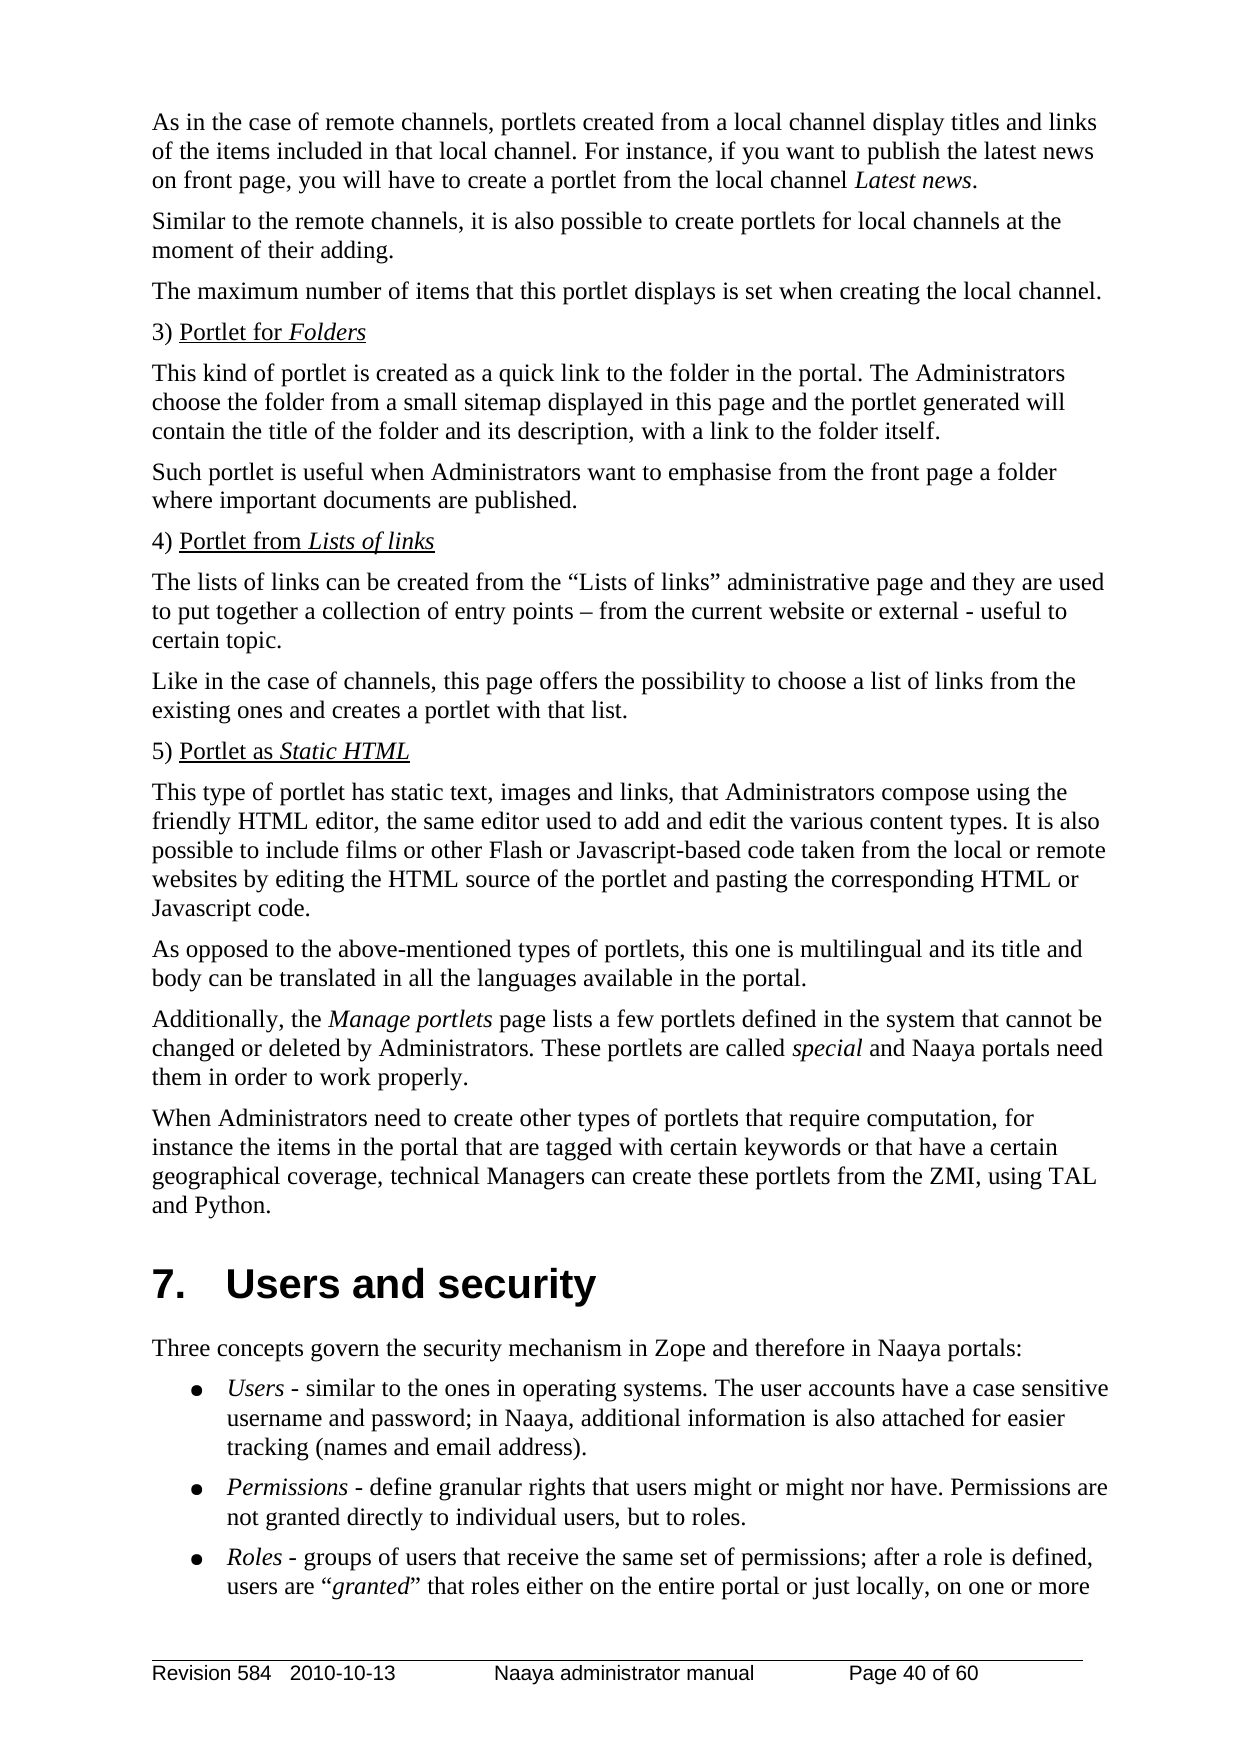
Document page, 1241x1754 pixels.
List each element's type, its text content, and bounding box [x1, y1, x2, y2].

list Permissions - define granular rights that users might or might nor have. Permissions are not granted directly to individual users, but to roles. [189, 1472, 1120, 1530]
text The lists of links can be created from the “Lists of links” administrative page and they are used to put together a collection of entry points – from the current website or external - useful to certain topic. [152, 567, 1120, 654]
text 3) Portlet for Folders [152, 317, 1120, 346]
text Additionally, the Manage portlets page lists a few portlets defined in the system that cannot be changed or deleted by Administrators. These portlets are called special and Naaya portals need them in order to work properly. [152, 1004, 1120, 1091]
text As in the case of remote channels, portlets created from a local channel display titles and links of the items included in that local channel. For instance, if you want to publish the latest news on front page, you will have to create a portlet from the local channel Latest news. [152, 107, 1120, 194]
text The maximum number of items that this portlet displays is set when creating the local channel. [152, 276, 1120, 305]
text Like in the case of channels, this page offers the possibility to choose a list of links from the existing ones and creates a portlet with that list. [152, 666, 1120, 724]
subtitle Users and security [151, 1260, 1120, 1308]
text Such portlet is useful when Administrators want to emphasise from the front page a folder where important documents are published. [152, 456, 1120, 514]
text This kind of portlet is created as a quick link to the folder in the portal. The Administrators choose the folder from a small sitemap displayed in this page and the portlet generated will contain the title of the folder and its description, with a link to the folder itself. [152, 357, 1120, 444]
text As opposed to the above-mentioned types of portlets, this one is multilingual and its title and body can be translated in all the languages available in the portal. [152, 934, 1120, 992]
text Similar to the remote channels, it is also possible to create portlets for local channels at the moment of their adding. [152, 206, 1120, 264]
text This type of portlet has static text, images and links, that Administrators compose using the friendly HTML editor, the same editor used to add and edit the various content types. It is also possible to include films or other Flash or Javascript-based code taken from the local or remote websites by editing the HTML source of the portlet and pasting the corresponding HTML or Javascript code. [152, 777, 1120, 922]
text 5) Portlet as Static HTML [152, 736, 1120, 765]
text Three concepts govern the security mechanism in Zope and therefore in Naaya portals: [152, 1332, 1120, 1362]
text When Administrators need to create other types of portlets that require computation, for instance the items in the portal that are tagged with certain keywords or that have a certain geographical coverage, technical Managers can create these portlets from the ZMI, using TAL and Python. [152, 1103, 1120, 1219]
list Users - similar to the ones in operating systems. The user accounts have a case sensitive username and password; in Naaya, additional information is also attached for easier tracking (names and email address). [189, 1373, 1120, 1461]
list Roles - groups of users that receive the same set of permissions; after a role is defined, users are “granted” that roles either on the entire portal or just locally, on one or more [189, 1542, 1120, 1600]
text 4) Portlet from Lists of links [152, 526, 1120, 555]
